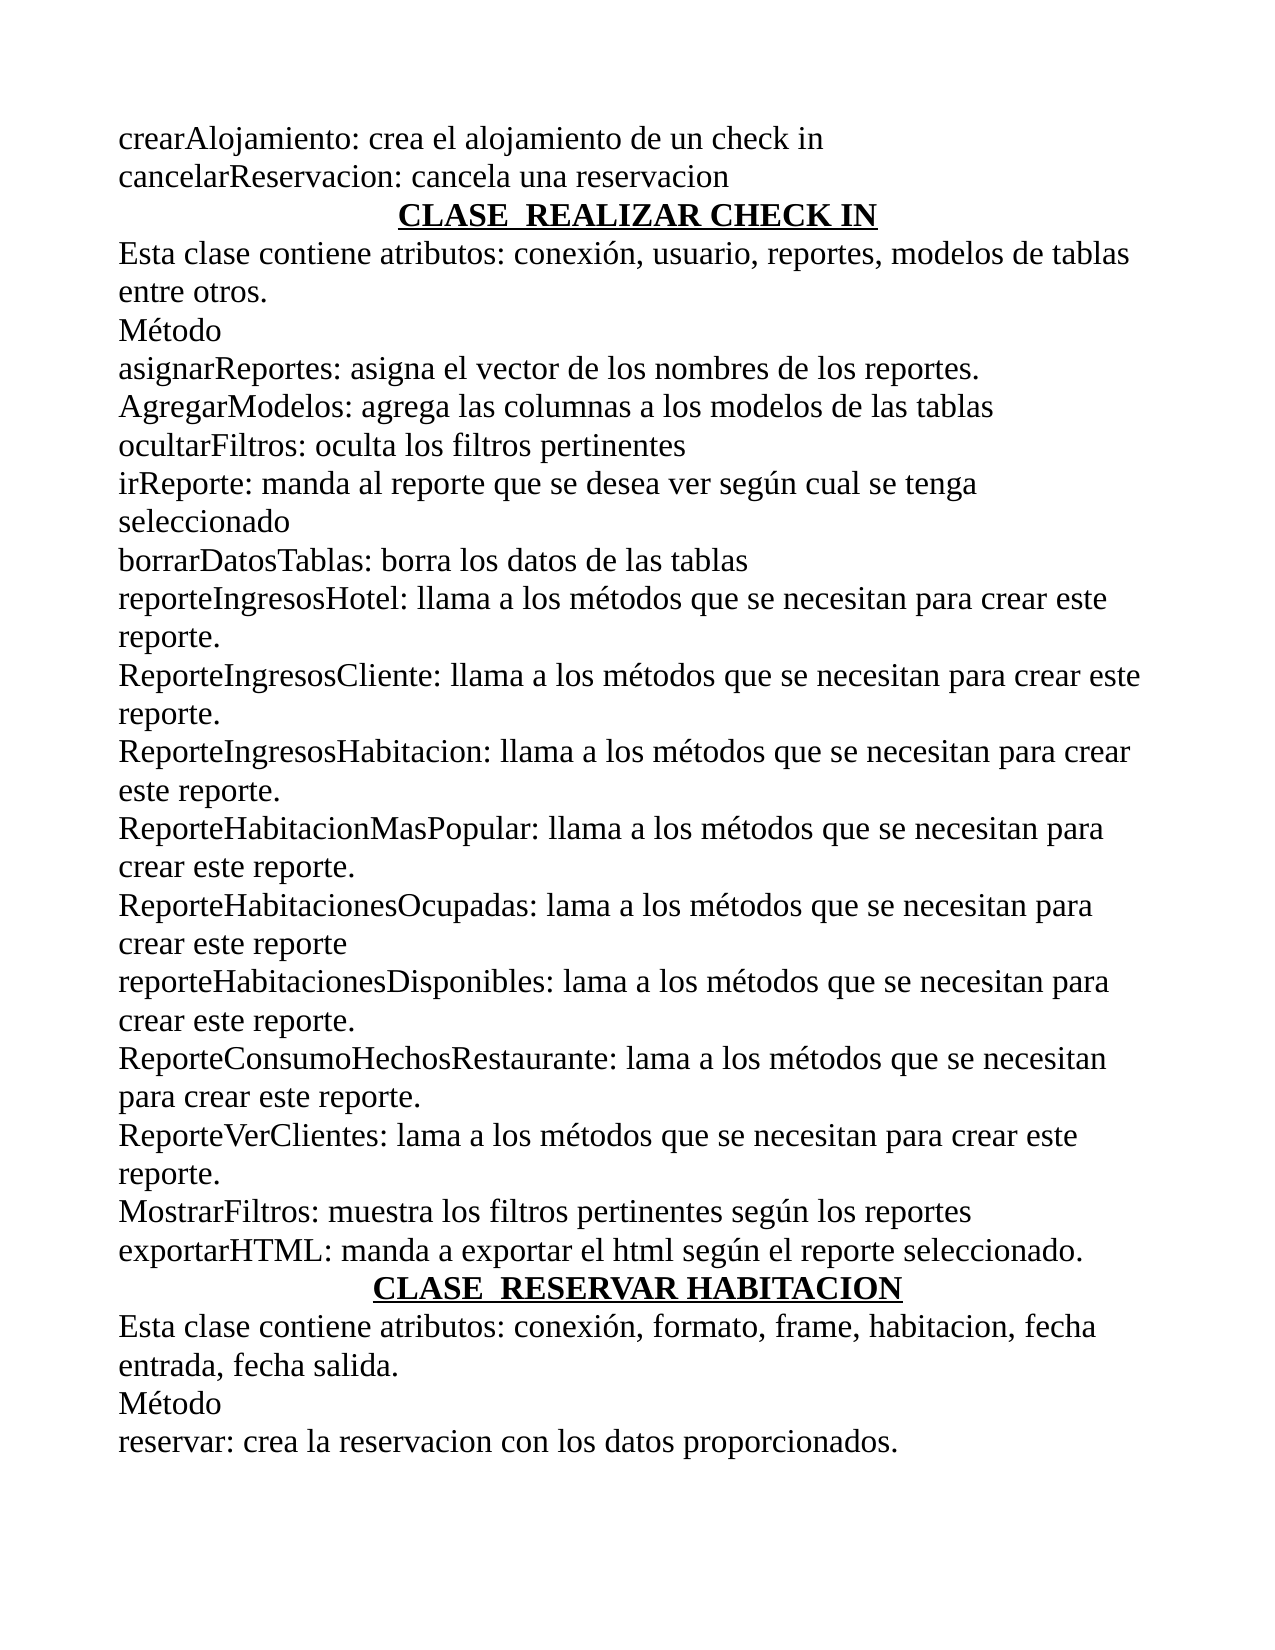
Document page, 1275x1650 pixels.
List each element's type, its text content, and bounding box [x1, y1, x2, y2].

text reporteHabitacionesDisponibles: lama a los métodos que se necesitan para crear este reporte. [118, 961, 1157, 1038]
text Esta clase contiene atributos: conexión, usuario, reportes, modelos de tablas entre otros. [118, 233, 1157, 310]
text cancelarReservacion: cancela una reservacion [118, 156, 1157, 195]
text AgregarModelos: agrega las columnas a los modelos de las tablas [118, 386, 1157, 425]
text reservar: crea la reservacion con los datos proporcionados. [118, 1421, 1157, 1460]
text asignarReportes: asigna el vector de los nombres de los reportes. [118, 348, 1157, 386]
text CLASE REALIZAR CHECK IN [118, 195, 1157, 233]
text MostrarFiltros: muestra los filtros pertinentes según los reportes [118, 1191, 1157, 1230]
text reporteIngresosHotel: llama a los métodos que se necesitan para crear este reporte. [118, 578, 1157, 655]
text crearAlojamiento: crea el alojamiento de un check in [118, 118, 1157, 156]
text ocultarFiltros: oculta los filtros pertinentes [118, 425, 1157, 463]
text exportarHTML: manda a exportar el html según el reporte seleccionado. [118, 1230, 1157, 1268]
text ReporteHabitacionesOcupadas: lama a los métodos que se necesitan para crear este reporte [118, 885, 1157, 961]
text irReporte: manda al reporte que se desea ver según cual se tenga seleccionado [118, 463, 1157, 540]
text ReporteIngresosHabitacion: llama a los métodos que se necesitan para crear este reporte. [118, 731, 1157, 808]
text Método [118, 1383, 1157, 1421]
text ReporteConsumoHechosRestaurante: lama a los métodos que se necesitan para crear este reporte. [118, 1038, 1157, 1115]
text ReporteHabitacionMasPopular: llama a los métodos que se necesitan para crear este reporte. [118, 808, 1157, 885]
text ReporteVerClientes: lama a los métodos que se necesitan para crear este reporte. [118, 1115, 1157, 1191]
text CLASE RESERVAR HABITACION [118, 1268, 1157, 1306]
text Método [118, 310, 1157, 348]
text Esta clase contiene atributos: conexión, formato, frame, habitacion, fecha entrada, fecha salida. [118, 1306, 1157, 1383]
text borrarDatosTablas: borra los datos de las tablas [118, 540, 1157, 578]
text ReporteIngresosCliente: llama a los métodos que se necesitan para crear este reporte. [118, 655, 1157, 731]
